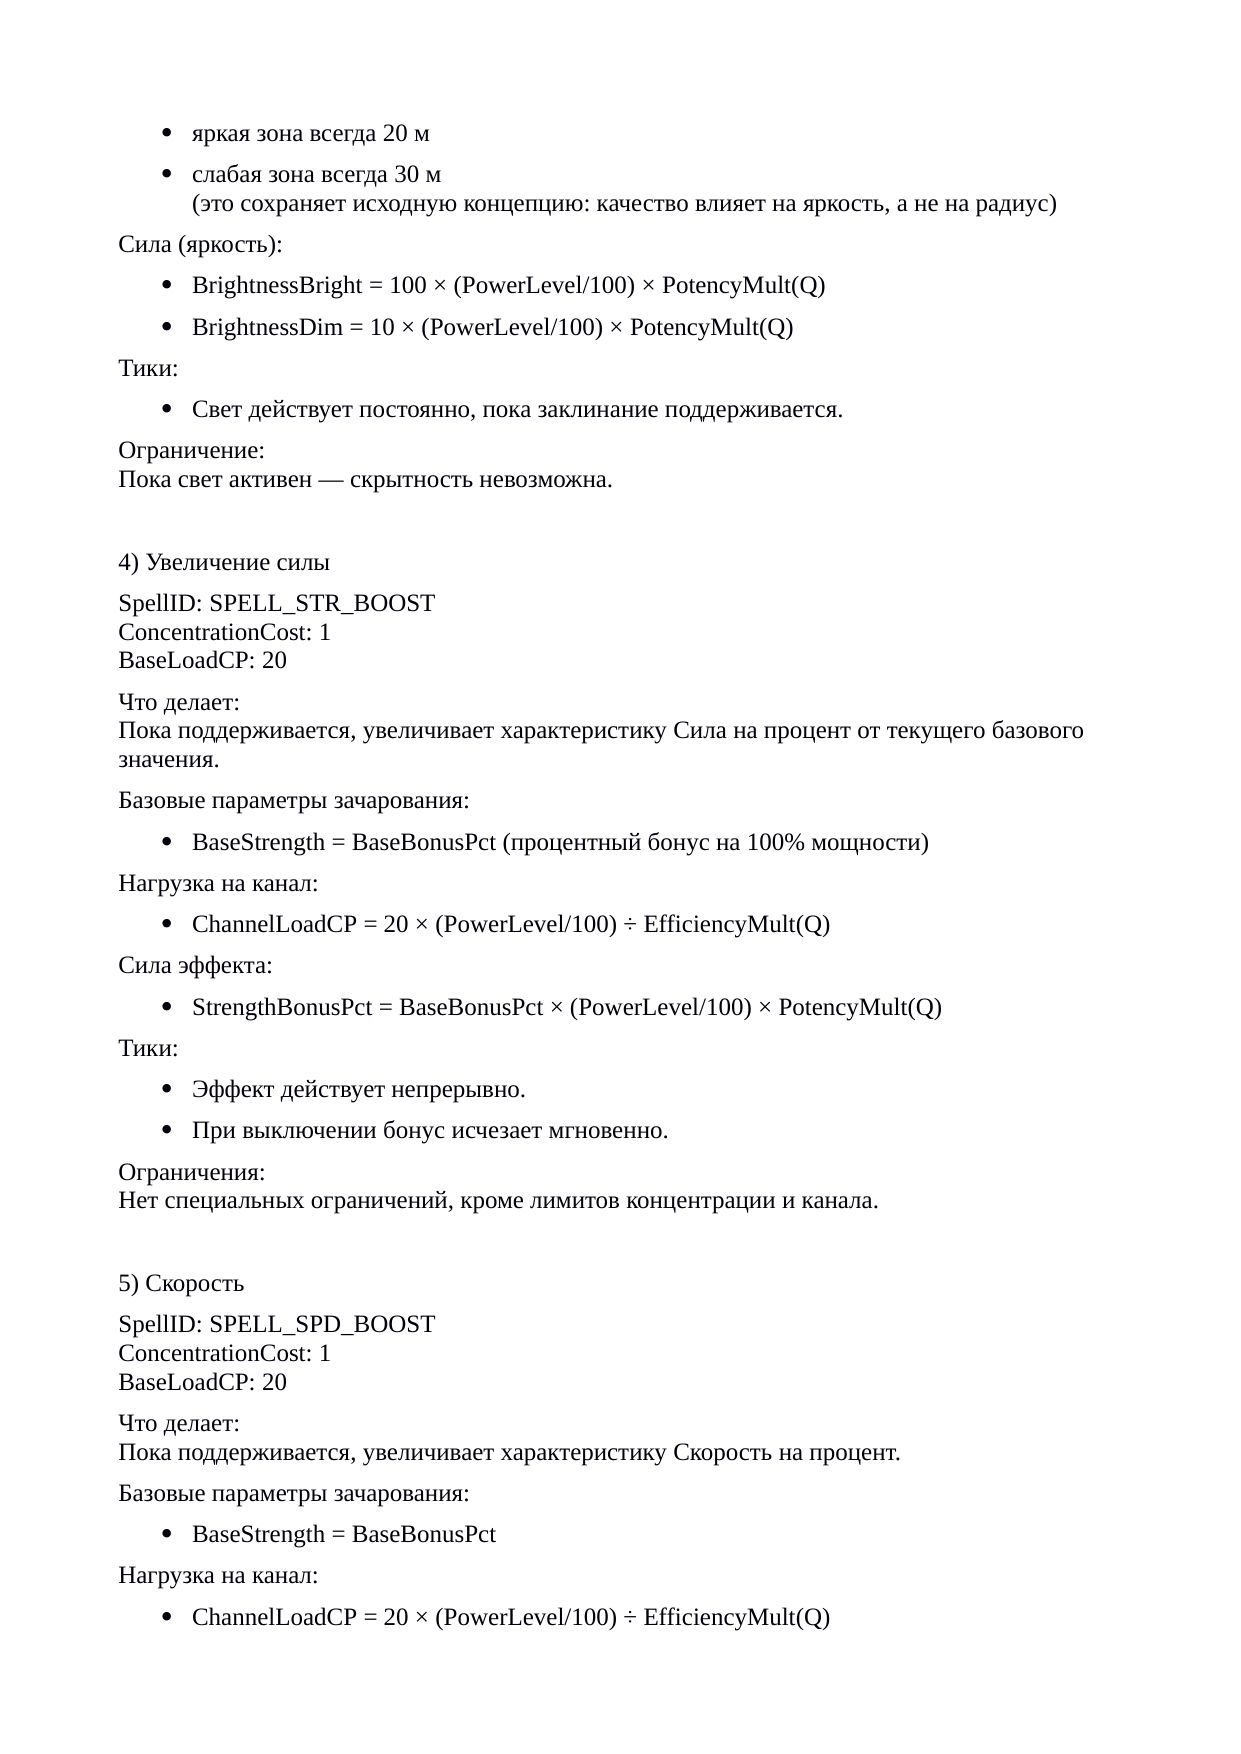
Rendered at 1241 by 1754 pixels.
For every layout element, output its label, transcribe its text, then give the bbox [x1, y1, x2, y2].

text Тики: [118, 1033, 1122, 1062]
list ChannelLoadCP = 20 × (PowerLevel/100) ÷ EfficiencyMult(Q) [162, 909, 1122, 938]
text 5) Скорость [118, 1268, 1122, 1297]
text Базовые параметры зачарования: [118, 1478, 1122, 1507]
text Что делает: Пока поддерживается, увеличивает характеристику Сила на процент от текущего базового значения. [118, 687, 1122, 773]
list BaseStrength = BaseBonusPct (процентный бонус на 100% мощности) [162, 827, 1122, 856]
list ChannelLoadCP = 20 × (PowerLevel/100) ÷ EfficiencyMult(Q) [162, 1602, 1122, 1631]
list BrightnessBright = 100 × (PowerLevel/100) × PotencyMult(Q) [162, 271, 1122, 299]
text Ограничение: Пока свет активен — скрытность невозможна. [118, 436, 1122, 493]
text Нагрузка на канал: [118, 868, 1122, 897]
list При выключении бонус исчезает мгновенно. [162, 1116, 1122, 1144]
list BrightnessDim = 10 × (PowerLevel/100) × PotencyMult(Q) [162, 312, 1122, 341]
text SpellID: SPELL_SPD_BOOST ConcentrationCost: 1 BaseLoadCP: 20 [118, 1309, 1122, 1396]
text Ограничения: Нет специальных ограничений, кроме лимитов концентрации и канала. [118, 1157, 1122, 1214]
list Эффект действует непрерывно. [162, 1074, 1122, 1103]
text 4) Увеличение силы [118, 547, 1122, 576]
list слабая зона всегда 30 м (это сохраняет исходную концепцию: качество влияет на яркость, а не на радиус) [162, 159, 1122, 217]
text Тики: [118, 353, 1122, 382]
list яркая зона всегда 20 м [162, 118, 1122, 147]
text Нагрузка на канал: [118, 1561, 1122, 1589]
text Сила эффекта: [118, 951, 1122, 979]
list Свет действует постоянно, пока заклинание поддерживается. [162, 394, 1122, 423]
list BaseStrength = BaseBonusPct [162, 1519, 1122, 1548]
text Сила (яркость): [118, 229, 1122, 258]
text SpellID: SPELL_STR_BOOST ConcentrationCost: 1 BaseLoadCP: 20 [118, 588, 1122, 674]
text Базовые параметры зачарования: [118, 786, 1122, 814]
list StrengthBonusPct = BaseBonusPct × (PowerLevel/100) × PotencyMult(Q) [162, 992, 1122, 1021]
text Что делает: Пока поддерживается, увеличивает характеристику Скорость на процент. [118, 1408, 1122, 1466]
